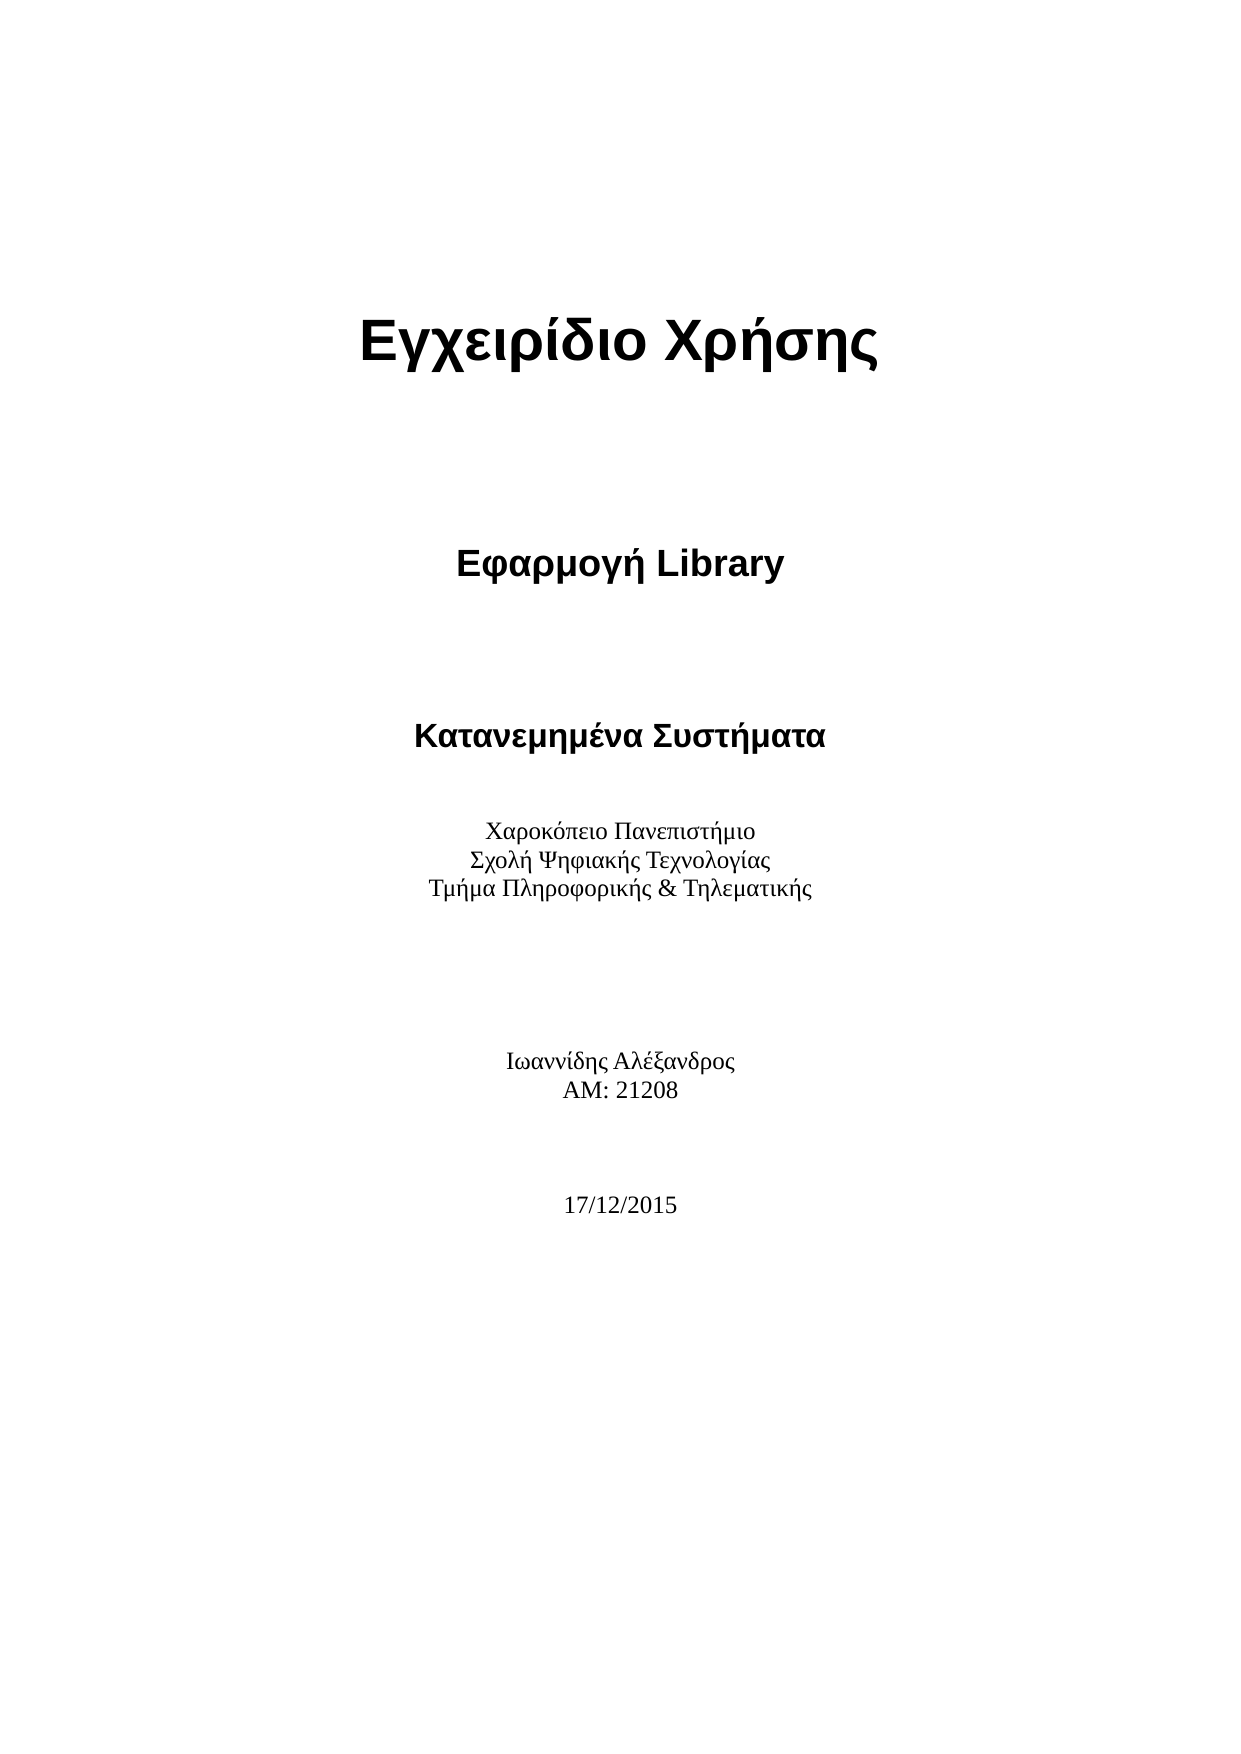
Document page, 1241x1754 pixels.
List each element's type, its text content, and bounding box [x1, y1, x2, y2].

text Χαροκόπειο Πανεπιστήμιο [118, 816, 1122, 845]
title Εγχειρίδιο Χρήσης [118, 306, 1122, 373]
text Τμήμα Πληροφορικής & Τηλεματικής [118, 873, 1122, 902]
subtitle Εφαρμογή Library [118, 541, 1122, 584]
text ΑΜ: 21208 [118, 1075, 1122, 1103]
text 17/12/2015 [118, 1190, 1122, 1218]
subtitle Κατανεμημένα Συστήματα [118, 716, 1122, 754]
text Σχολή Ψηφιακής Τεχνολογίας [118, 845, 1122, 873]
text Ιωαννίδης Αλέξανδρος [118, 1046, 1122, 1075]
